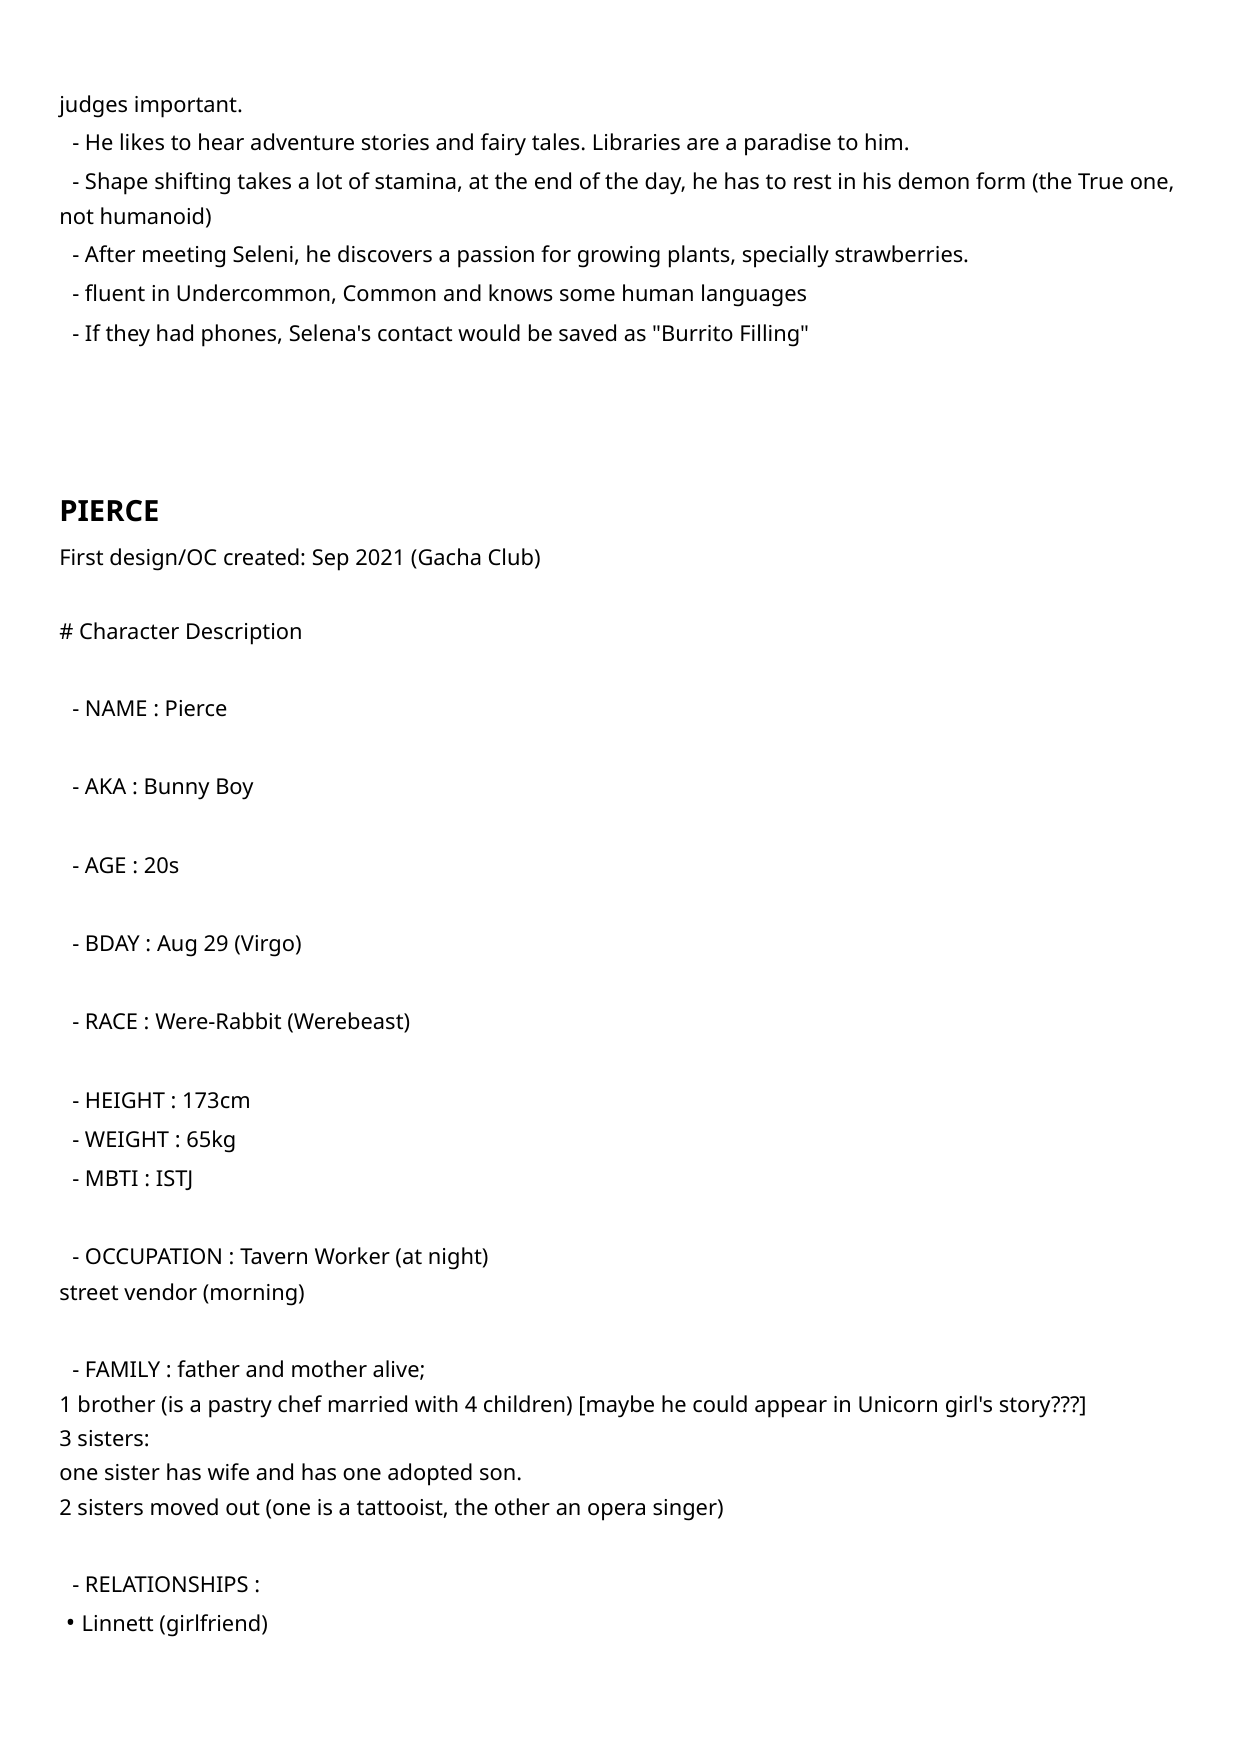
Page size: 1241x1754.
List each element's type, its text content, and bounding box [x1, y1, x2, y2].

text First design/OC created: Sep 2021 (Gacha Club) # Character Description - NAME : Pierce - AKA : Bunny Boy - AGE : 20s - BDAY : Aug 29 (Virgo) - RACE : Were-Rabbit (Werebeast) - HEIGHT : 173cm - WEIGHT : 65kg - MBTI : ISTJ - OCCUPATION : Tavern Worker (at night) street vendor (morning) - FAMILY : father and mother alive; 1 brother (is a pastry chef married with 4 children) [maybe he could appear in Unicorn girl's story???] 3 sisters: one sister has wife and has one adopted son. 2 sisters moved out (one is a tattooist, the other an opera singer) - RELATIONSHIPS : • Linnett (girlfriend) [59, 542, 1181, 1639]
text judges important. - He likes to hear adventure stories and fairy tales. Libraries are a paradise to him. - Shape shifting takes a lot of stamina, at the end of the day, he has to rest in his demon form (the True one, not humanoid) - After meeting Seleni, he discovers a passion for growing plants, specially strawberries. - fluent in Undercommon, Common and knows some human languages - If they had phones, Selena's contact would be saved as "Burrito Filling" [59, 88, 1181, 348]
subtitle PIERCE [59, 490, 1181, 530]
